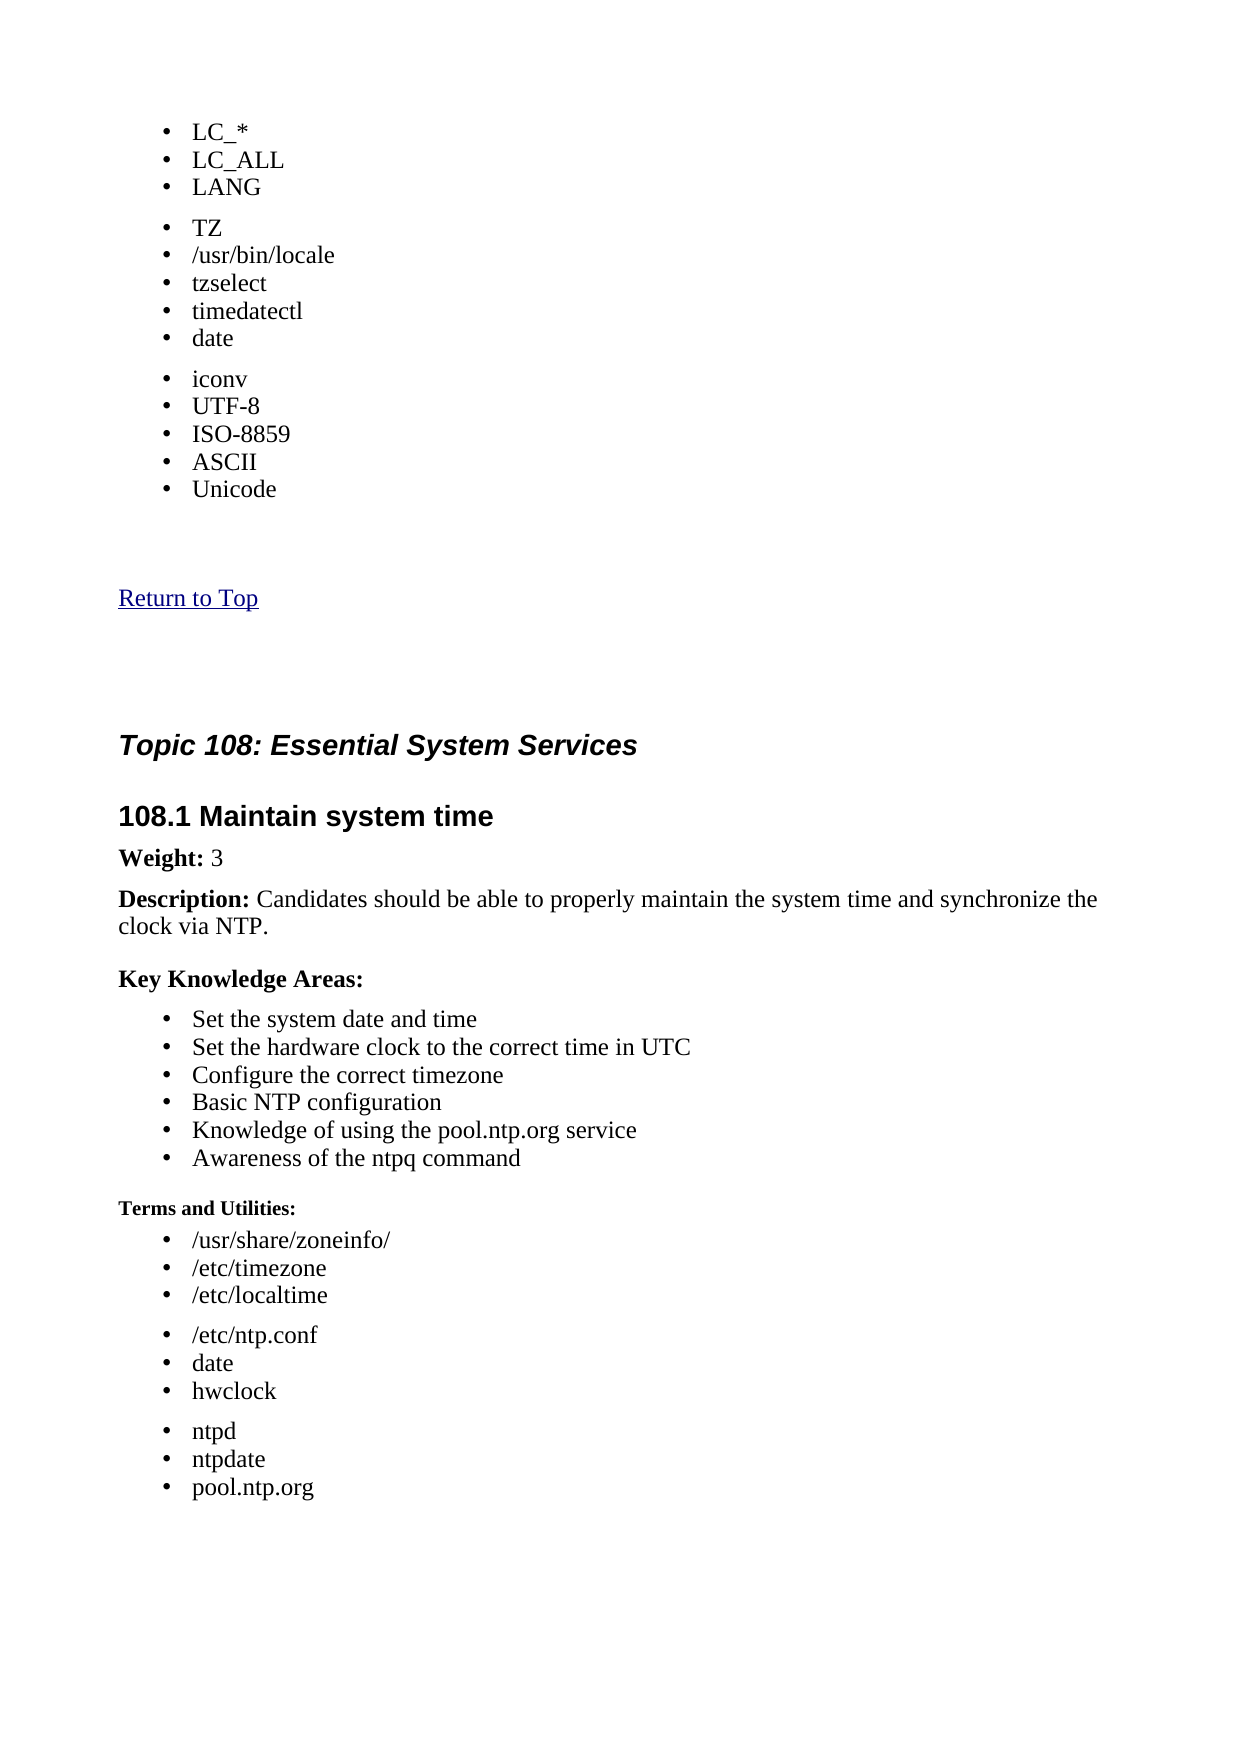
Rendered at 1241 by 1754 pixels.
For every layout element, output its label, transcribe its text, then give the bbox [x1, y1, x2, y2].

subtitle Topic 108: Essential System Services [118, 729, 1122, 762]
list timedatectl [162, 297, 1122, 324]
list ntpd [162, 1417, 1122, 1445]
list Awareness of the ntpq command [162, 1144, 1122, 1172]
list /etc/timezone [162, 1254, 1122, 1281]
text Return to Top [118, 556, 1122, 611]
list Basic NTP configuration [162, 1088, 1122, 1116]
list UTF-8 [162, 392, 1122, 420]
text Description: Candidates should be able to properly maintain the system time and synchronize the clock via NTP. [118, 885, 1122, 940]
subtitle Key Knowledge Areas: [118, 965, 1122, 993]
list hwclock [162, 1377, 1122, 1405]
list LC_* [162, 118, 1122, 146]
list LANG [162, 173, 1122, 201]
list date [162, 324, 1122, 352]
list Set the hardware clock to the correct time in UTC [162, 1033, 1122, 1061]
list ASCII [162, 448, 1122, 476]
list Set the system date and time [162, 1005, 1122, 1033]
list Knowledge of using the pool.ntp.org service [162, 1116, 1122, 1144]
list Configure the correct timezone [162, 1061, 1122, 1088]
list /usr/bin/locale [162, 241, 1122, 269]
list TZ [162, 214, 1122, 241]
list iconv [162, 365, 1122, 392]
text Weight: 3 [118, 844, 1122, 872]
list /etc/ntp.conf [162, 1322, 1122, 1349]
list /usr/share/zoneinfo/ [162, 1226, 1122, 1254]
list tzselect [162, 269, 1122, 297]
list /etc/localtime [162, 1281, 1122, 1309]
list ntpdate [162, 1445, 1122, 1473]
list Unicode [162, 476, 1122, 503]
subtitle 108.1 Maintain system time [118, 799, 1122, 832]
list date [162, 1349, 1122, 1377]
list LC_ALL [162, 146, 1122, 173]
list pool.ntp.org [162, 1473, 1122, 1500]
subtitle Terms and Utilities: [118, 1197, 1122, 1220]
list ISO-8859 [162, 420, 1122, 448]
